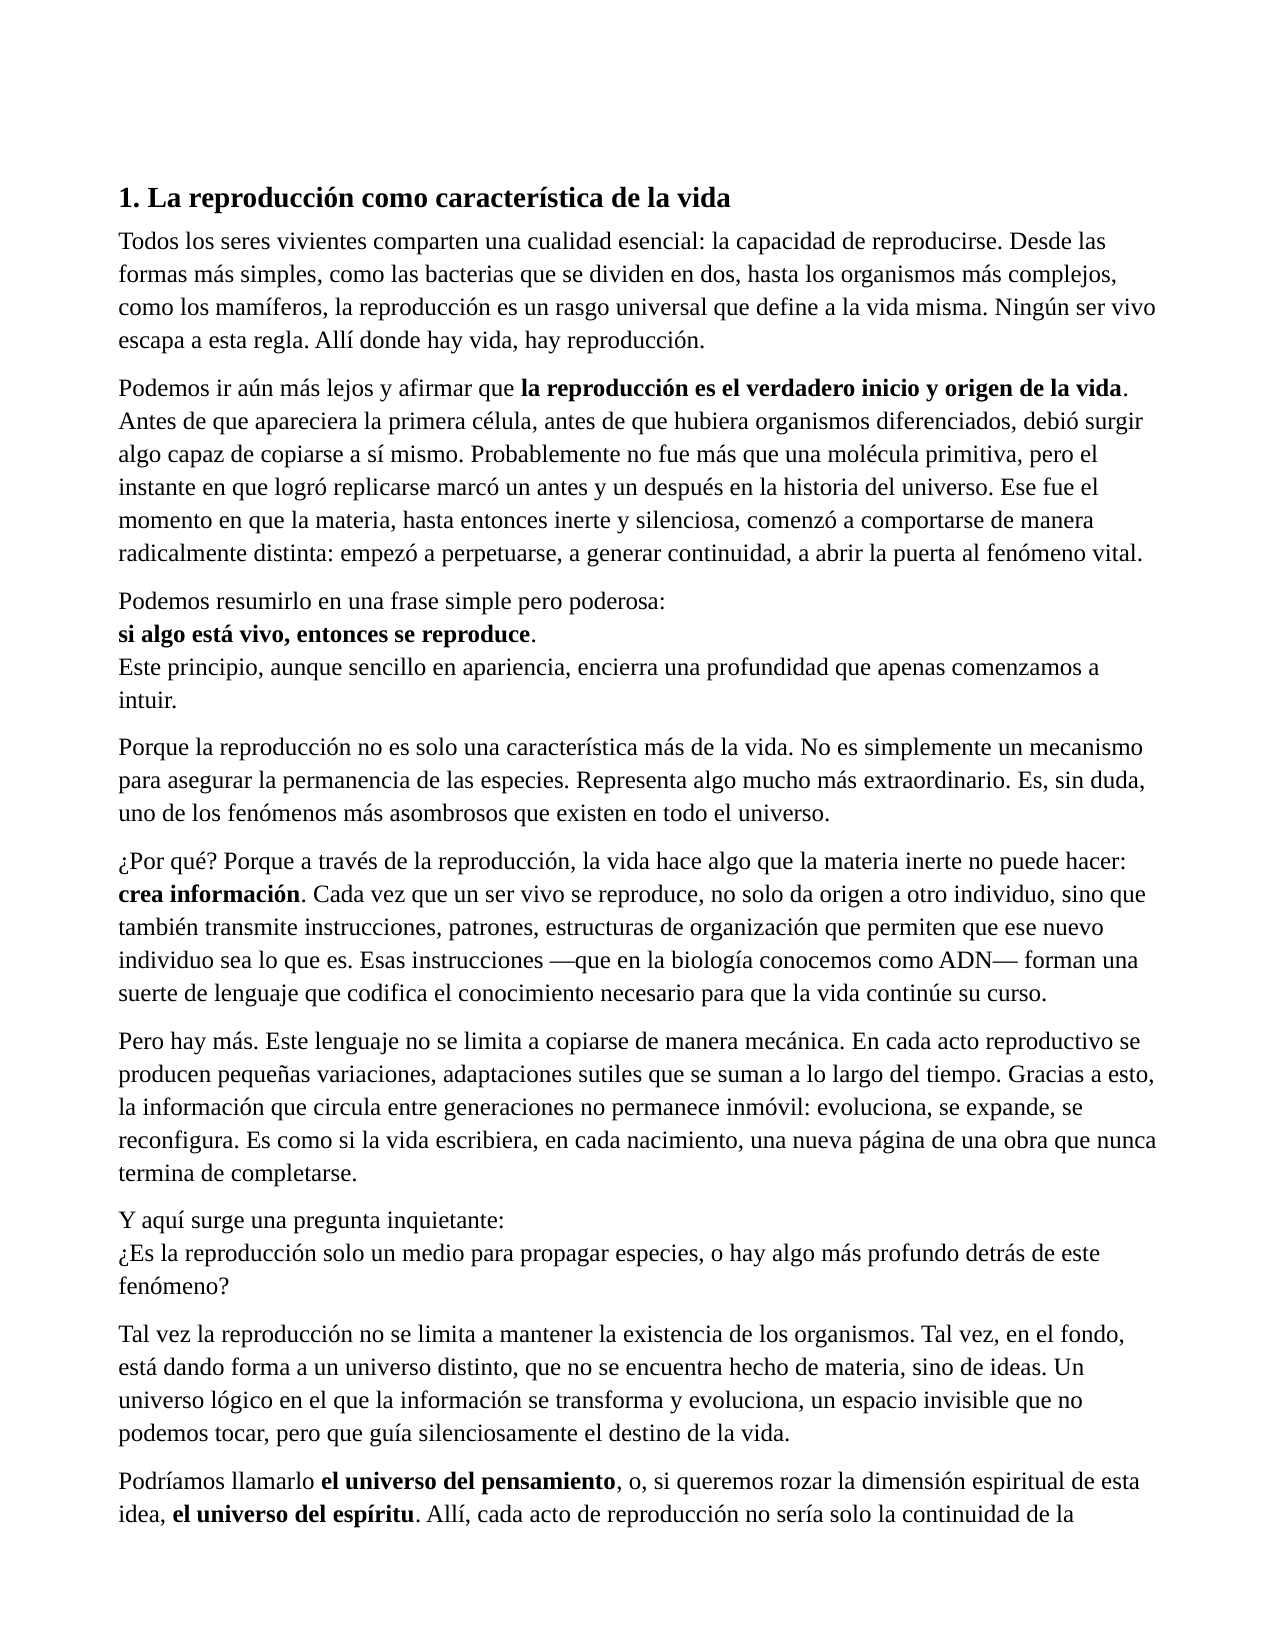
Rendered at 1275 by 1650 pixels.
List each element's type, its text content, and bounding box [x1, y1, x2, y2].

text Pero hay más. Este lenguaje no se limita a copiarse de manera mecánica. En cada acto reproductivo se producen pequeñas variaciones, adaptaciones sutiles que se suman a lo largo del tiempo. Gracias a esto, la información que circula entre generaciones no permanece inmóvil: evoluciona, se expande, se reconfigura. Es como si la vida escribiera, en cada nacimiento, una nueva página de una obra que nunca termina de completarse. [118, 1026, 1157, 1187]
text Tal vez la reproducción no se limita a mantener la existencia de los organismos. Tal vez, en el fondo, está dando forma a un universo distinto, que no se encuentra hecho de materia, sino de ideas. Un universo lógico en el que la información se transforma y evoluciona, un espacio invisible que no podemos tocar, pero que guía silenciosamente el destino de la vida. [118, 1319, 1157, 1447]
text Podemos ir aún más lejos y afirmar que la reproducción es el verdadero inicio y origen de la vida. Antes de que apareciera la primera célula, antes de que hubiera organismos diferenciados, debió surgir algo capaz de copiarse a sí mismo. Probablemente no fue más que una molécula primitiva, pero el instante en que logró replicarse marcó un antes y un después en la historia del universo. Ese fue el momento en que la materia, hasta entonces inerte y silenciosa, comenzó a comportarse de manera radicalmente distinta: empezó a perpetuarse, a generar continuidad, a abrir la puerta al fenómeno vital. [118, 373, 1157, 567]
text Todos los seres vivientes comparten una cualidad esencial: la capacidad de reproducirse. Desde las formas más simples, como las bacterias que se dividen en dos, hasta los organismos más complejos, como los mamíferos, la reproducción es un rasgo universal que define a la vida misma. Ningún ser vivo escapa a esta regla. Allí donde hay vida, hay reproducción. [118, 226, 1157, 354]
text Podríamos llamarlo el universo del pensamiento, o, si queremos rozar la dimensión espiritual de esta idea, el universo del espíritu. Allí, cada acto de reproducción no sería solo la continuidad de la [118, 1466, 1157, 1527]
text Y aquí surge una pregunta inquietante: ¿Es la reproducción solo un medio para propagar especies, o hay algo más profundo detrás de este fenómeno? [118, 1205, 1157, 1300]
text ¿Por qué? Porque a través de la reproducción, la vida hace algo que la materia inerte no puede hacer: crea información. Cada vez que un ser vivo se reproduce, no solo da origen a otro individuo, sino que también transmite instrucciones, patrones, estructuras de organización que permiten que ese nuevo individuo sea lo que es. Esas instrucciones —que en la biología conocemos como ADN— forman una suerte de lenguaje que codifica el conocimiento necesario para que la vida continúe su curso. [118, 846, 1157, 1007]
text Podemos resumirlo en una frase simple pero poderosa: si algo está vivo, entonces se reproduce. Este principio, aunque sencillo en apariencia, encierra una profundidad que apenas comenzamos a intuir. [118, 586, 1157, 713]
text Porque la reproducción no es solo una característica más de la vida. No es simplemente un mecanismo para asegurar la permanencia de las especies. Representa algo mucho más extraordinario. Es, sin duda, uno de los fenómenos más asombrosos que existen en todo el universo. [118, 732, 1157, 827]
subtitle 1. La reproducción como característica de la vida [118, 180, 1157, 214]
